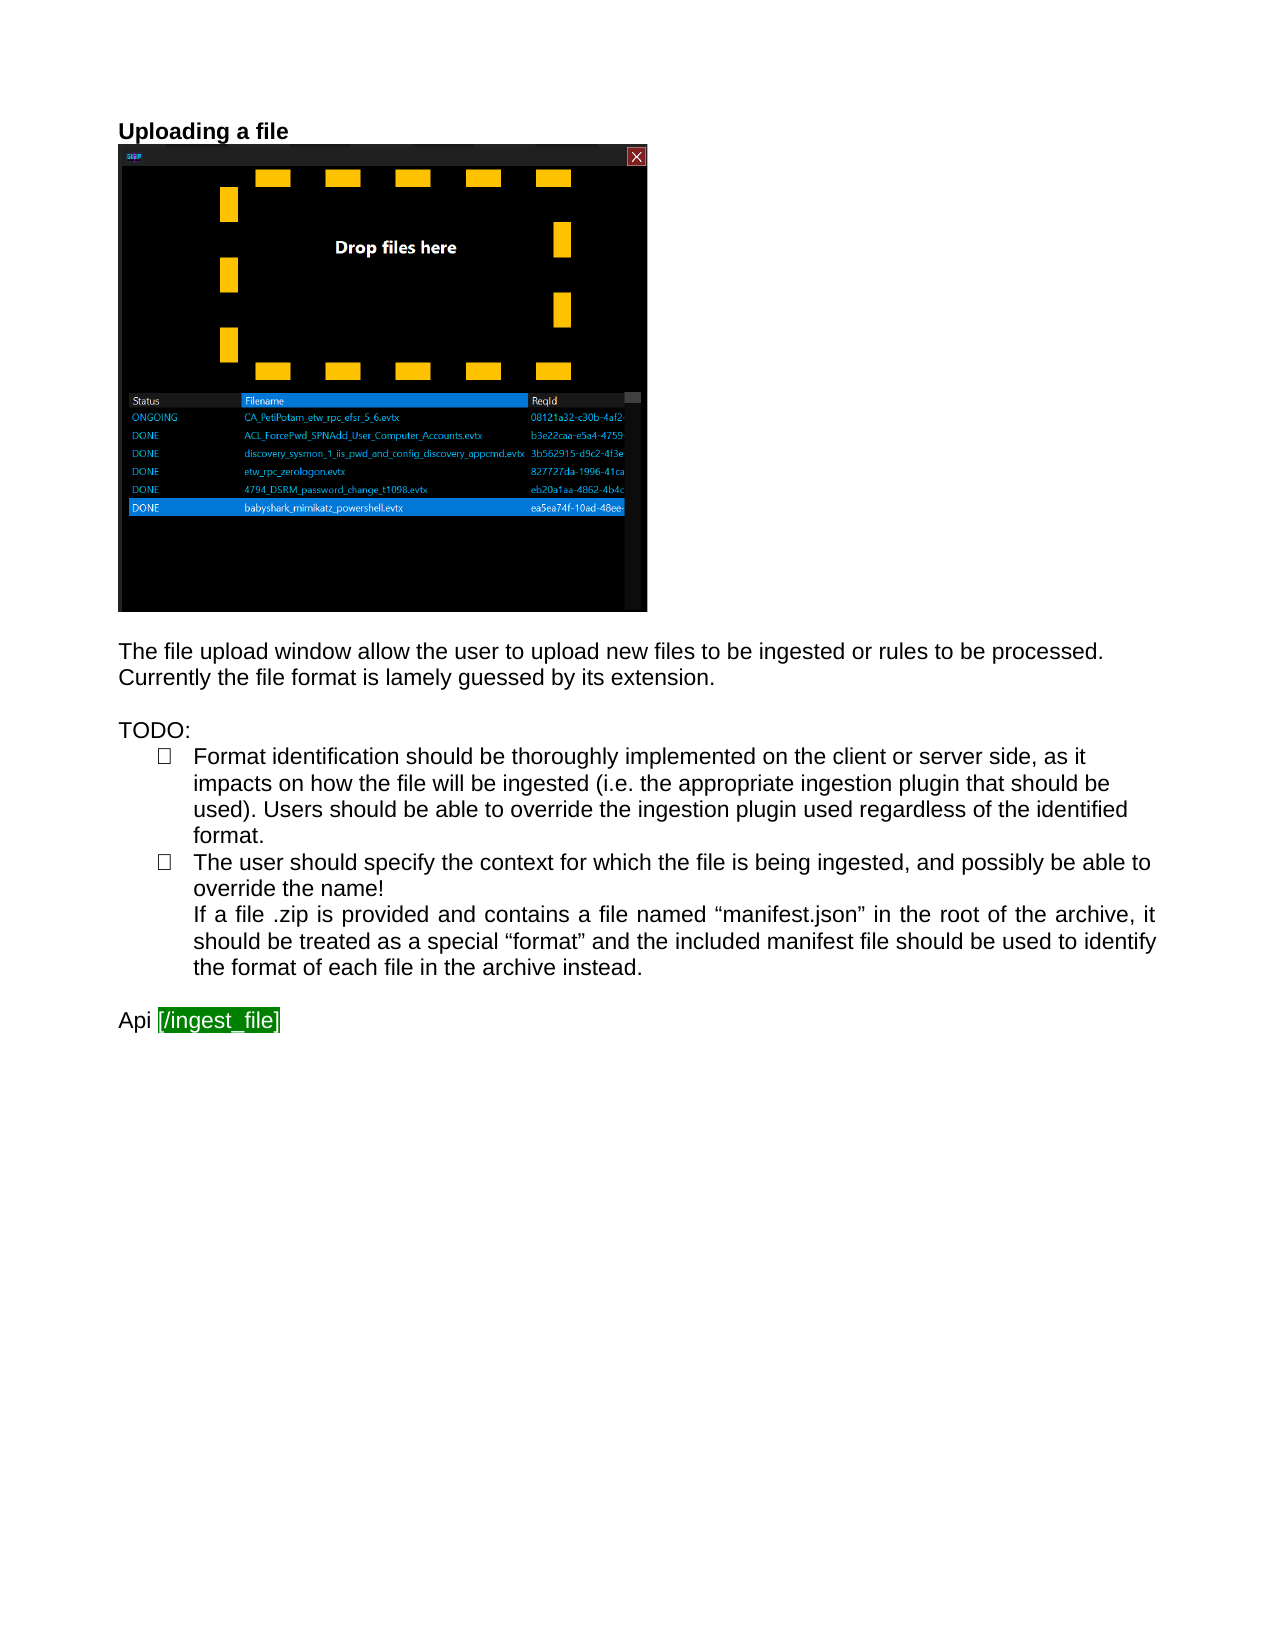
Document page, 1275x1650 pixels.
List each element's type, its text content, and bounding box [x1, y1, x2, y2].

text TODO: [118, 717, 1157, 743]
text Currently the file format is lamely guessed by its extension. [118, 664, 1157, 690]
picture [118, 144, 648, 612]
text Api [/ingest_file] [118, 1007, 1157, 1033]
text The file upload window allow the user to upload new files to be ingested or rules to be processed. [118, 638, 1157, 664]
list Format identification should be thoroughly implemented on the client or server side, as it impacts on how the file will be ingested (i.e. the appropriate ingestion plugin that should be used). Users should be able to override the ingestion plugin used regardless of the identified format. [156, 743, 1157, 848]
list The user should specify the context for which the file is being ingested, and possibly be able to override the name! [156, 848, 1157, 901]
text If a file .zip is provided and contains a file named “manifest.json” in the root of the archive, it should be treated as a special “format” and the included manifest file should be used to identify the format of each file in the archive instead. [193, 901, 1157, 980]
text Uploading a file [118, 118, 1157, 144]
